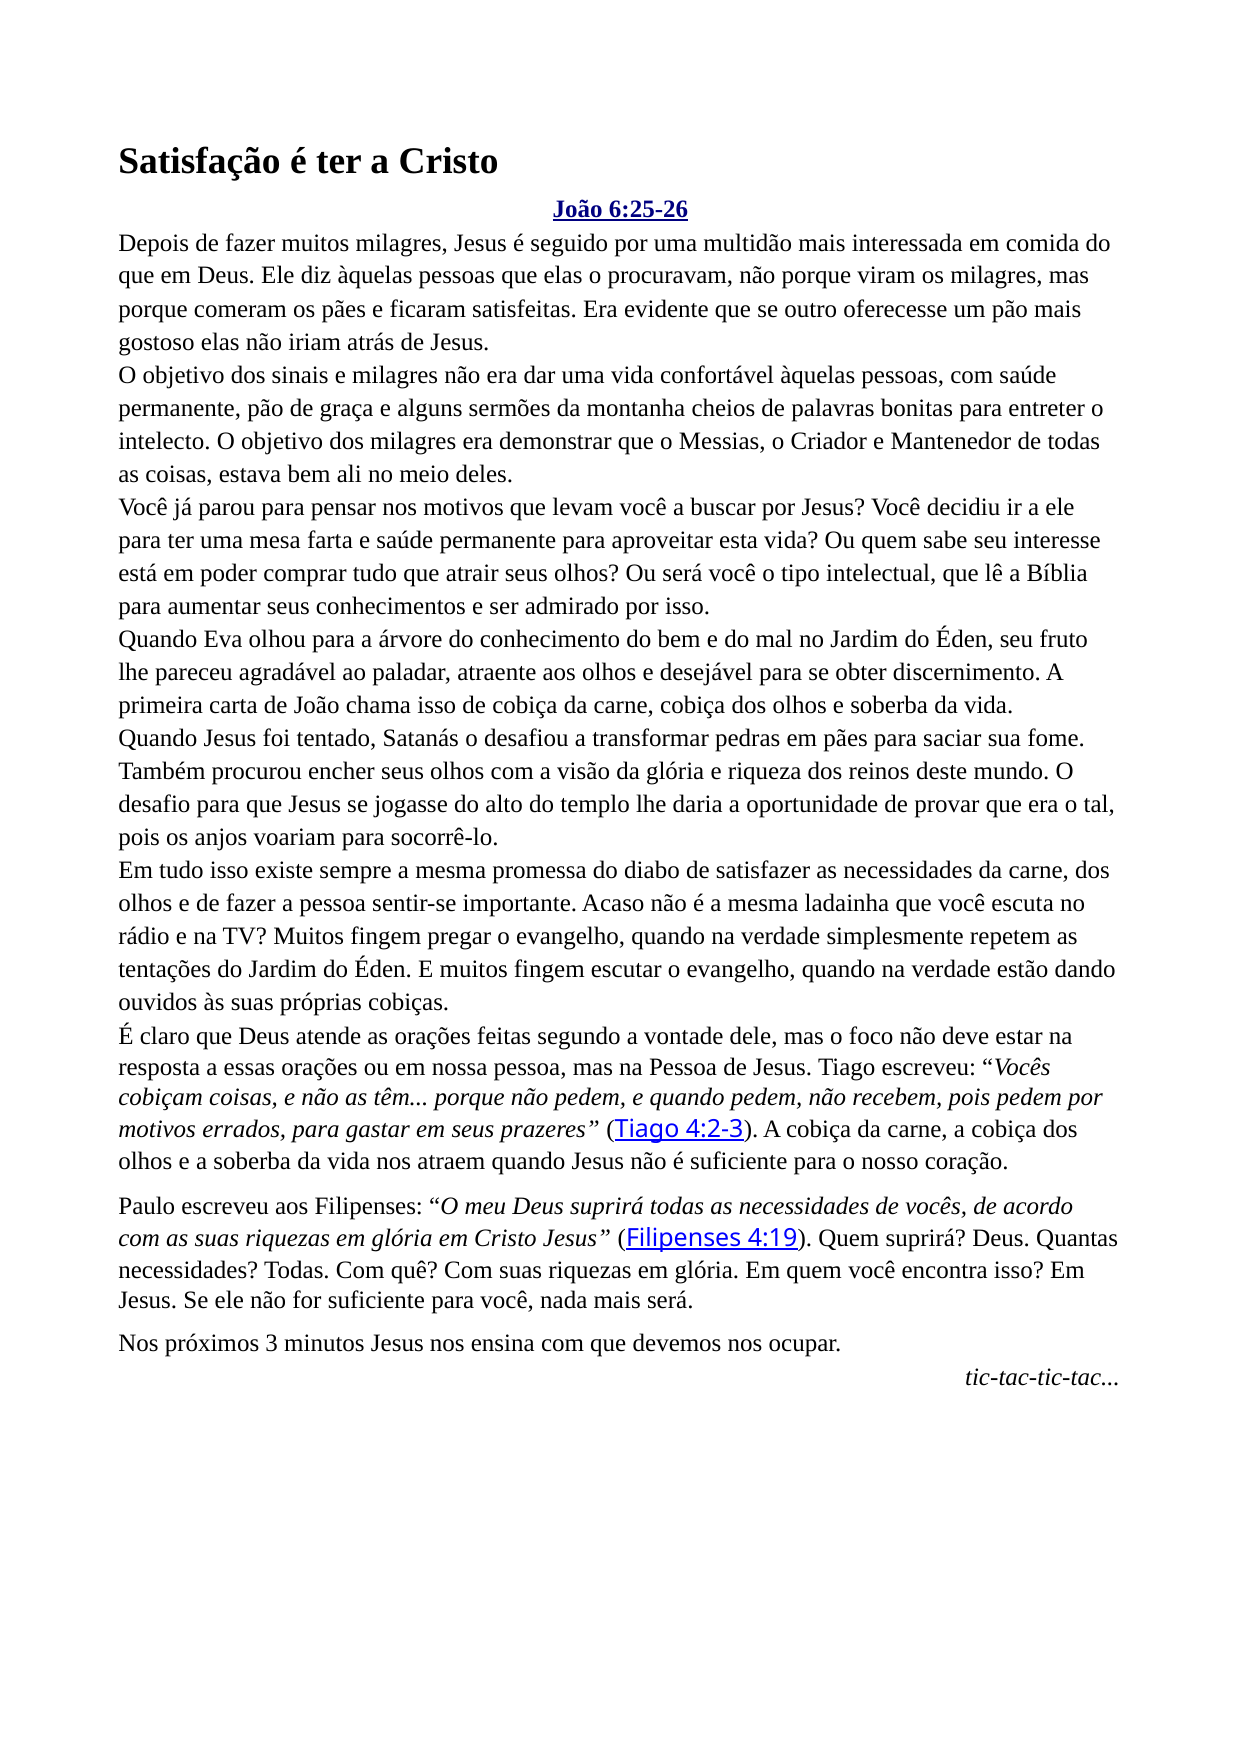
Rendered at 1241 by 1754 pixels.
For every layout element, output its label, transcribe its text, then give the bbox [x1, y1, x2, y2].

text Quando Jesus foi tentado, Satanás o desafiou a transformar pedras em pães para saciar sua fome. Também procurou encher seus olhos com a visão da glória e riqueza dos reinos deste mundo. O desafio para que Jesus se jogasse do alto do templo lhe daria a oportunidade de provar que era o tal, pois os anjos voariam para socorrê-lo. [118, 723, 1122, 851]
text Em tudo isso existe sempre a mesma promessa do diabo de satisfazer as necessidades da carne, dos olhos e de fazer a pessoa sentir-se importante. Acaso não é a mesma ladainha que você escuta no rádio e na TV? Muitos fingem pregar o evangelho, quando na verdade simplesmente repetem as tentações do Jardim do Éden. E muitos fingem escutar o evangelho, quando na verdade estão dando ouvidos às suas próprias cobiças. [118, 855, 1122, 1016]
text O objetivo dos sinais e milagres não era dar uma vida confortável àquelas pessoas, com saúde permanente, pão de graça e alguns sermões da montanha cheios de palavras bonitas para entreter o intelecto. O objetivo dos milagres era demonstrar que o Messias, o Criador e Mantenedor de todas as coisas, estava bem ali no meio deles. [118, 360, 1122, 487]
text Quando Eva olhou para a árvore do conhecimento do bem e do mal no Jardim do Éden, seu fruto lhe pareceu agradável ao paladar, atraente aos olhos e desejável para se obter discernimento. A primeira carta de João chama isso de cobiça da carne, cobiça dos olhos e soberba da vida. [118, 624, 1122, 719]
text É claro que Deus atende as orações feitas segundo a vontade dele, mas o foco não deve estar na resposta a essas orações ou em nossa pessoa, mas na Pessoa de Jesus. Tiago escreveu: “Vocês cobiçam coisas, e não as têm... porque não pedem, e quando pedem, não recebem, pois pedem por motivos errados, para gastar em seus prazeres” (Tiago 4:2-3). A cobiça da carne, a cobiça dos olhos e a soberba da vida nos atraem quando Jesus não é suficiente para o nosso coração. [118, 1020, 1122, 1174]
text Depois de fazer muitos milagres, Jesus é seguido por uma multidão mais interessada em comida do que em Deus. Ele diz àquelas pessoas que elas o procuravam, não porque viram os milagres, mas porque comeram os pães e ficaram satisfeitas. Era evidente que se outro oferecesse um pão mais gostoso elas não iriam atrás de Jesus. [118, 228, 1122, 355]
text João 6:25-26 [118, 194, 1122, 223]
text tic-tac-tic-tac... [118, 1362, 1122, 1390]
text Paulo escreveu aos Filipenses: “O meu Deus suprirá todas as necessidades de vocês, de acordo com as suas riquezas em glória em Cristo Jesus” (Filipenses 4:19). Quem suprirá? Deus. Quantas necessidades? Todas. Com quê? Com suas riquezas em glória. Em quem você encontra isso? Em Jesus. Se ele não for suficiente para você, nada mais será. [118, 1189, 1122, 1314]
text Nos próximos 3 minutos Jesus nos ensina com que devemos nos ocupar. [118, 1328, 1122, 1357]
subtitle Satisfação é ter a Cristo [118, 139, 1122, 182]
text Você já parou para pensar nos motivos que levam você a buscar por Jesus? Você decidiu ir a ele para ter uma mesa farta e saúde permanente para aproveitar esta vida? Ou quem sabe seu interesse está em poder comprar tudo que atrair seus olhos? Ou será você o tipo intelectual, que lê a Bíblia para aumentar seus conhecimentos e ser admirado por isso. [118, 492, 1122, 619]
